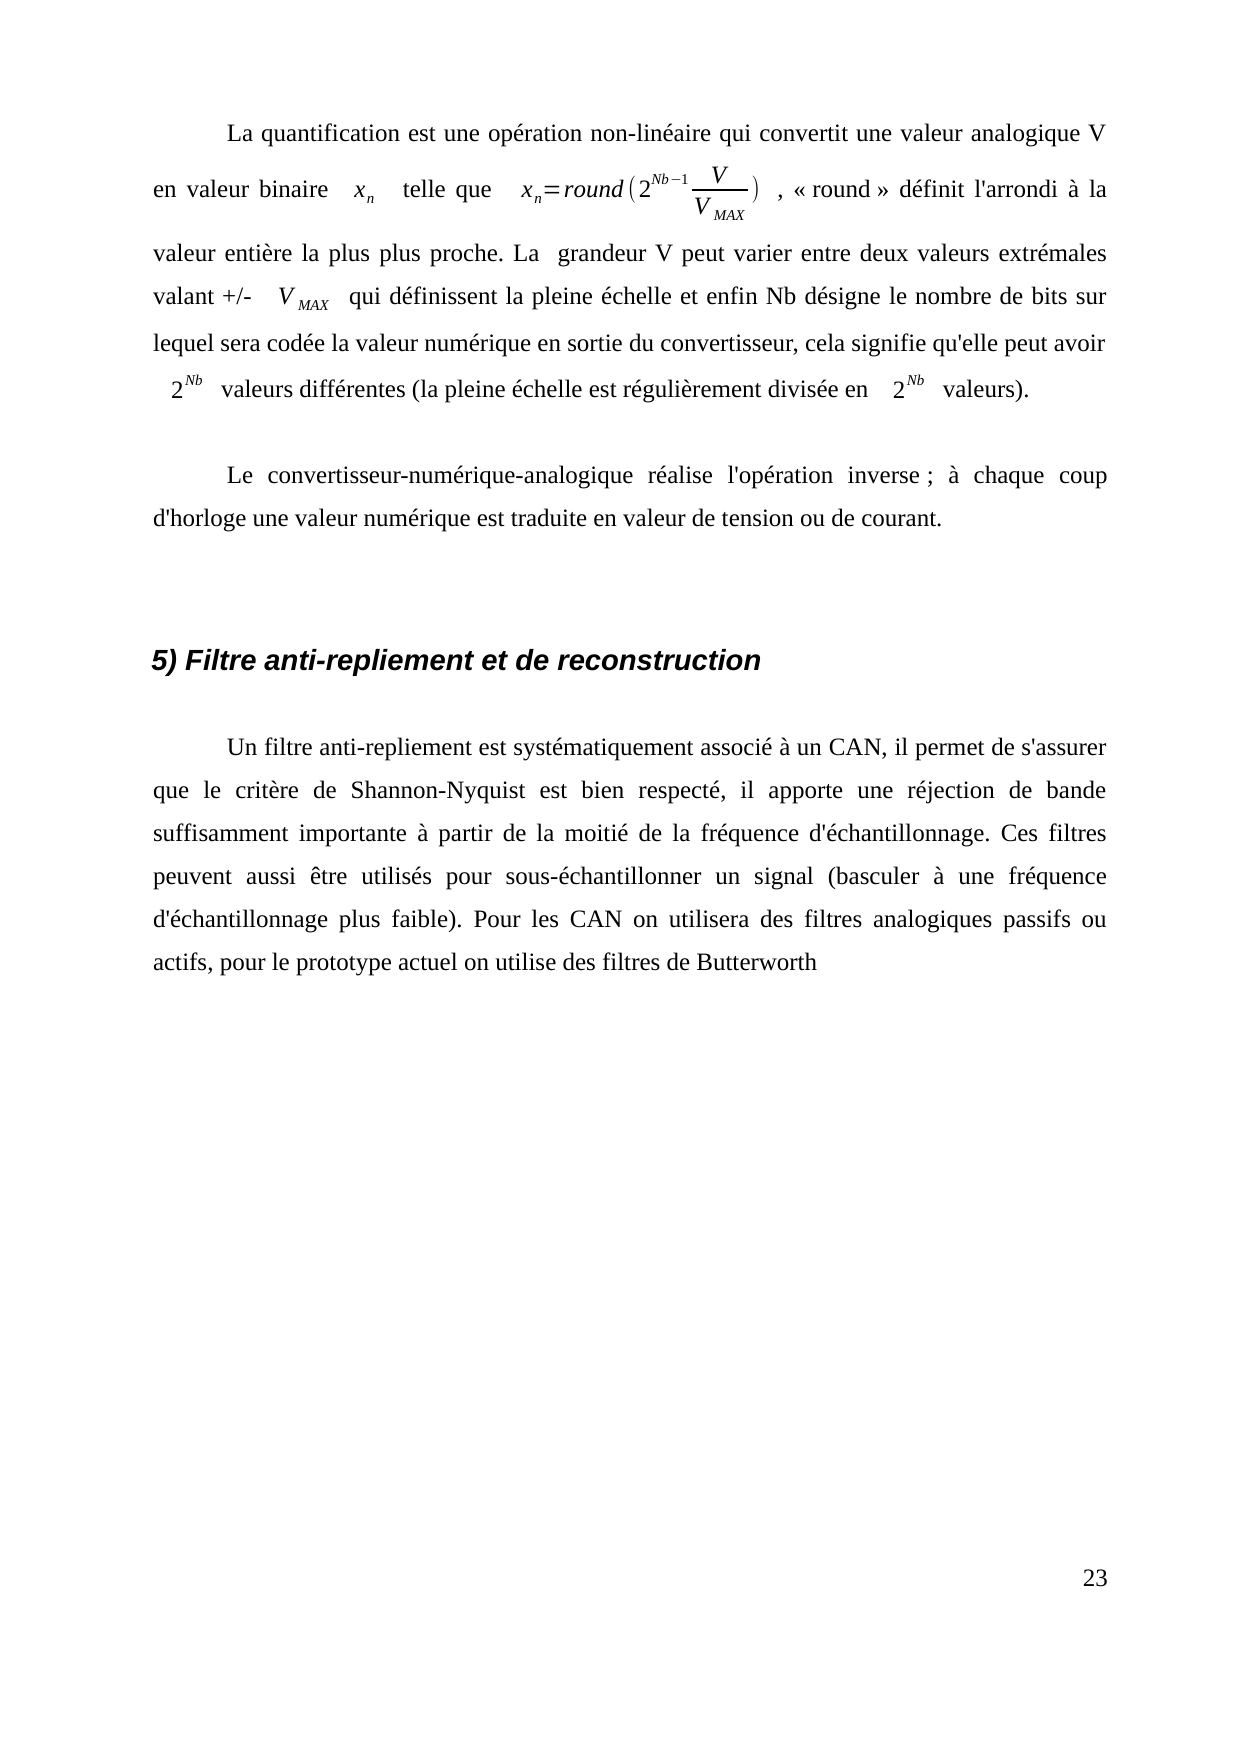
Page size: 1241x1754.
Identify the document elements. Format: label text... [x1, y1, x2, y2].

text Un filtre anti-repliement est systématiquement associé à un CAN, il permet de s'assurer que le critère de Shannon-Nyquist est bien respecté, il apporte une réjection de bande suffisamment importante à partir de la moitié de la fréquence d'échantillonnage. Ces filtres peuvent aussi être utilisés pour sous-échantillonner un signal (basculer à une fréquence d'échantillonnage plus faible). Pour les CAN on utilisera des filtres analogiques passifs ou actifs, pour le prototype actuel on utilise des filtres de Butterworth [153, 732, 1108, 976]
subtitle 5) Filtre anti-repliement et de reconstruction [151, 642, 1108, 676]
text Le convertisseur-numérique-analogique réalise l'opération inverse ; à chaque coup d'horloge une valeur numérique est traduite en valeur de tension ou de courant. [153, 460, 1108, 532]
text valeurs différentes (la pleine échelle est régulièrement divisée en valeurs). [153, 371, 1108, 403]
text La quantification est une opération non-linéaire qui convertit une valeur analogique V en valeur binaire telle que , « round » définit l'arrondi à la valeur entière la plus plus proche. La grandeur V peut varier entre deux valeurs extrémales valant +/- qui définissent la pleine échelle et enfin Nb désigne le nombre de bits sur lequel sera codée la valeur numérique en sortie du convertisseur, cela signifie qu'elle peut avoir [153, 118, 1108, 357]
